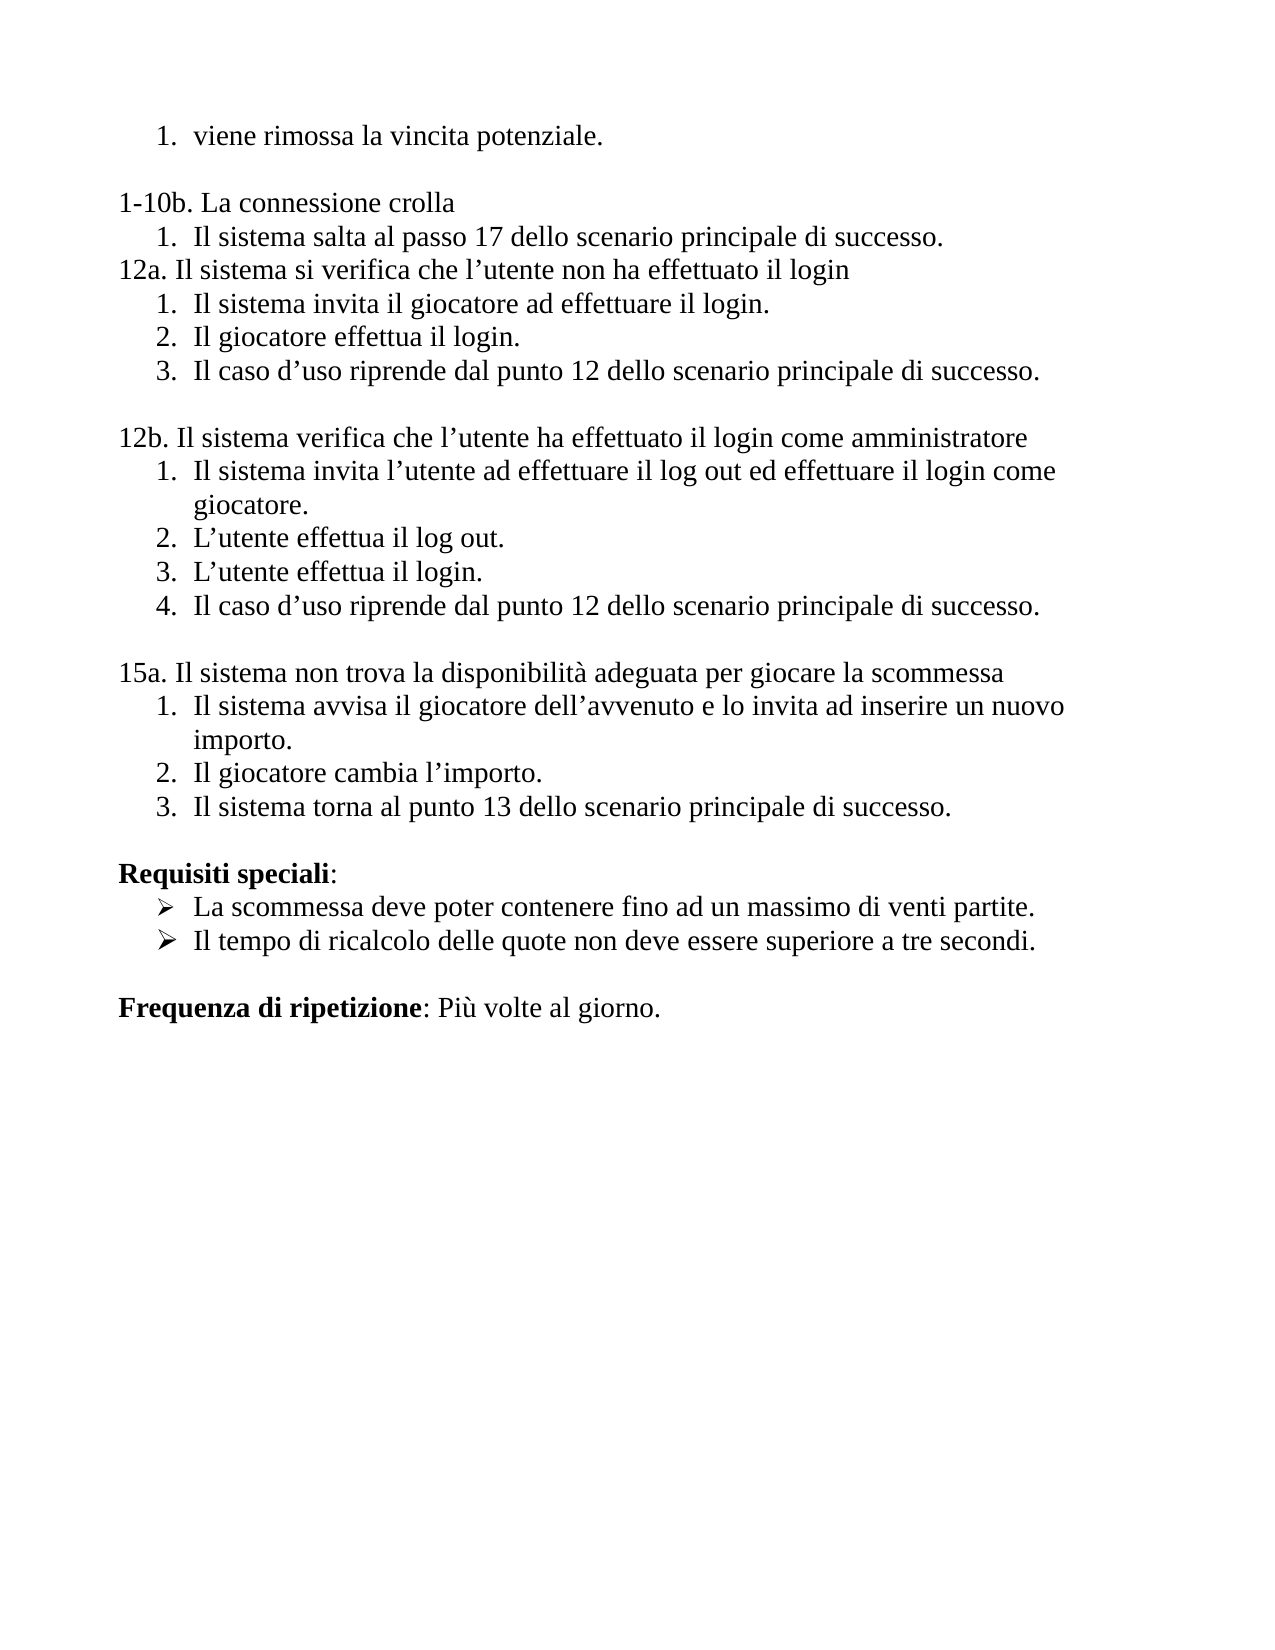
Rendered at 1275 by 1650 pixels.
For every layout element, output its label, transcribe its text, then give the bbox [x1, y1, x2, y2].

list Il sistema avvisa il giocatore dell’avvenuto e lo invita ad inserire un nuovo importo. [156, 688, 1157, 755]
list Il giocatore cambia l’importo. [156, 755, 1157, 789]
list Il sistema torna al punto 13 dello scenario principale di successo. [156, 789, 1157, 822]
list L’utente effettua il login. [156, 554, 1157, 588]
list L’utente effettua il log out. [156, 521, 1157, 554]
text 12b. Il sistema verifica che l’utente ha effettuato il login come amministratore [118, 420, 1157, 453]
text Requisiti speciali: [118, 856, 1157, 889]
list Il caso d’uso riprende dal punto 12 dello scenario principale di successo. [156, 588, 1157, 621]
list Il sistema invita il giocatore ad effettuare il login. [156, 286, 1157, 319]
text 12a. Il sistema si verifica che l’utente non ha effettuato il login [118, 252, 1157, 286]
list La scommessa deve poter contenere fino ad un massimo di venti partite. [156, 889, 1157, 923]
list Il sistema invita l’utente ad effettuare il log out ed effettuare il login come giocatore. [156, 453, 1157, 521]
list viene rimossa la vincita potenziale. [156, 118, 1157, 152]
text Frequenza di ripetizione: Più volte al giorno. [118, 990, 1157, 1024]
list Il caso d’uso riprende dal punto 12 dello scenario principale di successo. [156, 353, 1157, 386]
list Il tempo di ricalcolo delle quote non deve essere superiore a tre secondi. [156, 923, 1157, 957]
list Il giocatore effettua il login. [156, 319, 1157, 353]
list Il sistema salta al passo 17 dello scenario principale di successo. [156, 219, 1157, 252]
text 15a. Il sistema non trova la disponibilità adeguata per giocare la scommessa [118, 655, 1157, 688]
text 1-10b. La connessione crolla [118, 185, 1157, 219]
